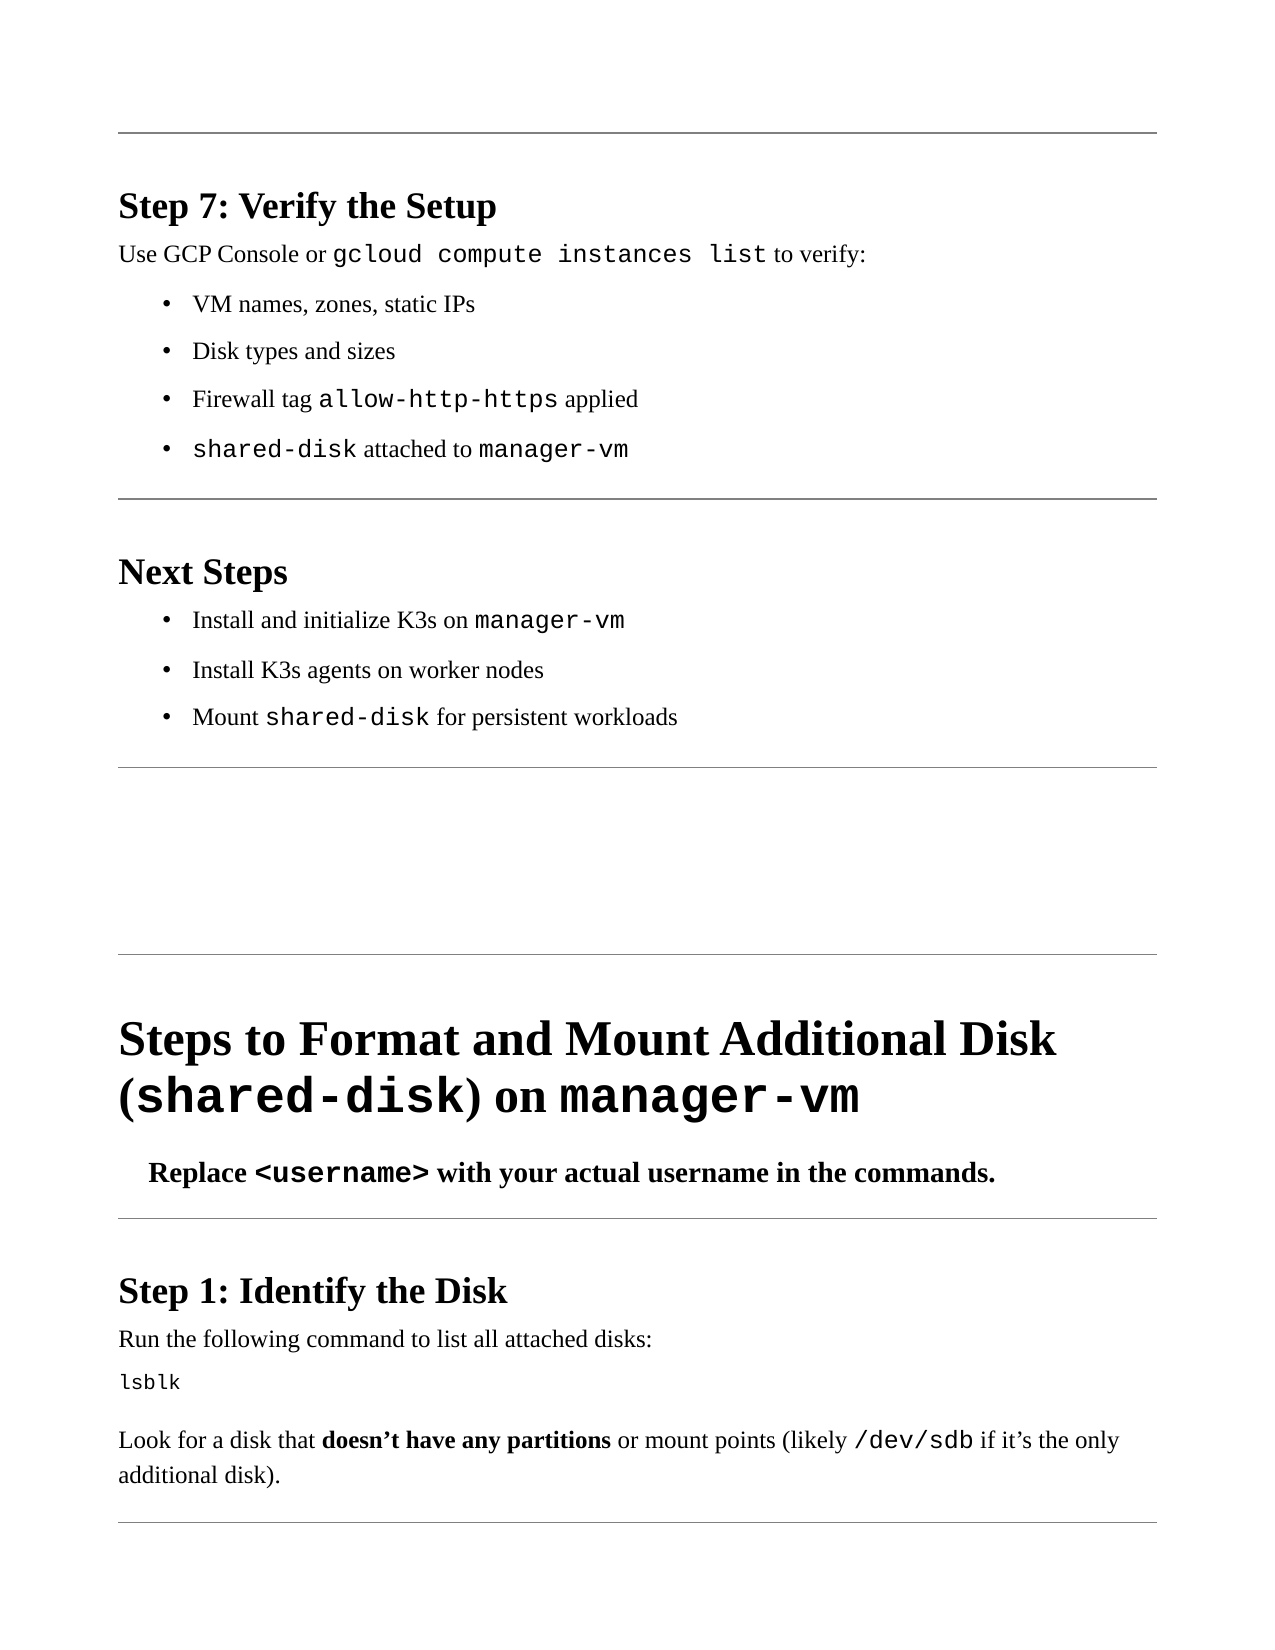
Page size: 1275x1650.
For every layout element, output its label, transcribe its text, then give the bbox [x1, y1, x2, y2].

text Look for a disk that doesn’t have any partitions or mount points (likely /dev/sdb if it’s the only additional disk). [118, 1425, 1157, 1489]
subtitle 🔧 Replace <username> with your actual username in the commands. [118, 1155, 1157, 1191]
text Use GCP Console or gcloud compute instances list to verify: [118, 239, 1157, 270]
list VM names, zones, static IPs [162, 289, 1157, 318]
list Disk types and sizes [162, 336, 1157, 365]
subtitle Next Steps [118, 549, 1157, 592]
list shared-disk attached to manager-vm [162, 434, 1157, 465]
text Run the following command to list all attached disks: [118, 1324, 1157, 1353]
list Mount shared-disk for persistent workloads [162, 702, 1157, 733]
subtitle Step 7: Verify the Setup [118, 183, 1157, 226]
text lsblk [118, 1372, 1157, 1396]
subtitle Steps to Format and Mount Additional Disk (shared-disk) on manager-vm [118, 1009, 1157, 1128]
subtitle Step 1: Identify the Disk [118, 1269, 1157, 1312]
list Firewall tag allow-http-https applied [162, 384, 1157, 415]
list Install K3s agents on worker nodes [162, 655, 1157, 683]
list Install and initialize K3s on manager-vm [162, 605, 1157, 636]
